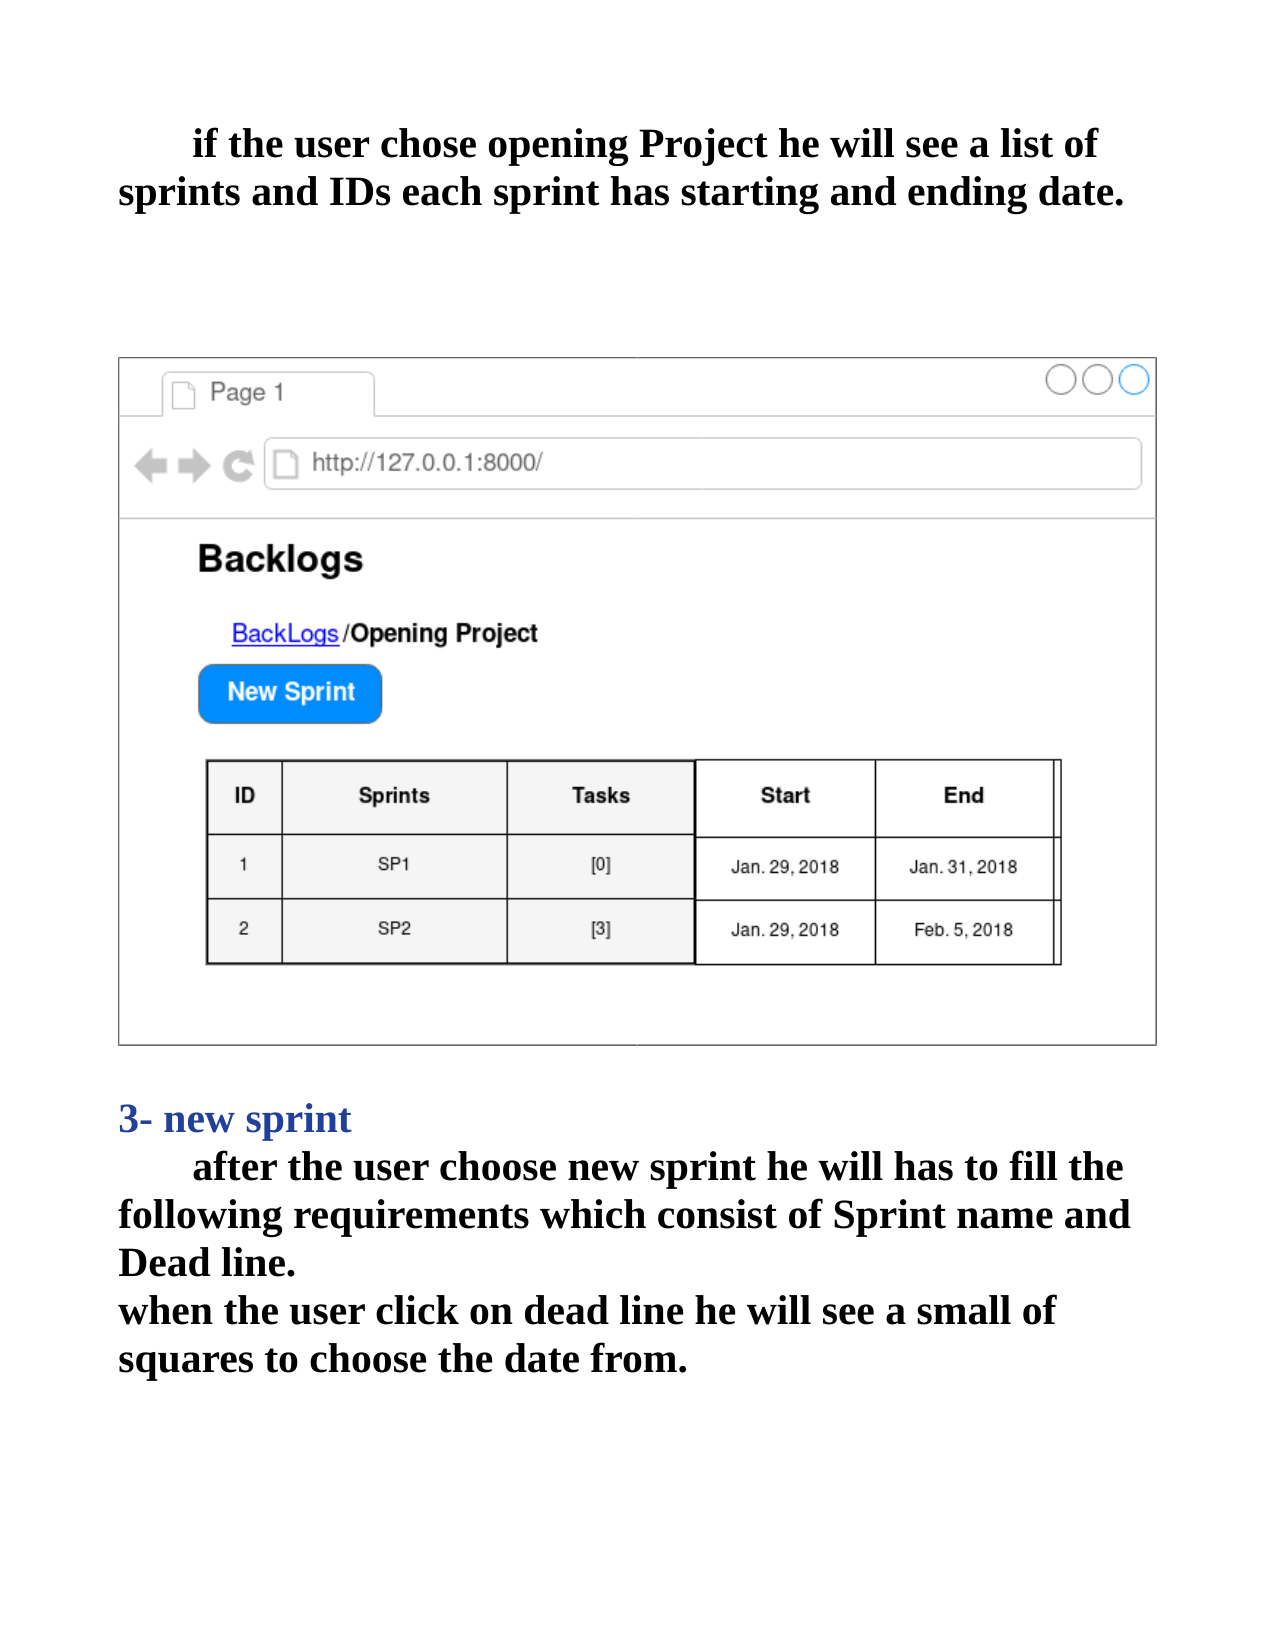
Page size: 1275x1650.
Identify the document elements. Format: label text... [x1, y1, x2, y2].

text after the user choose new sprint he will has to fill the following requirements which consist of Sprint name and Dead line. [118, 1142, 1157, 1285]
picture [118, 357, 1157, 1046]
text 3- new sprint [118, 1094, 1157, 1142]
text when the user click on dead line he will see a small of squares to choose the date from. [118, 1285, 1157, 1381]
text if the user chose opening Project he will see a list of sprints and IDs each sprint has starting and ending date. [118, 118, 1157, 214]
